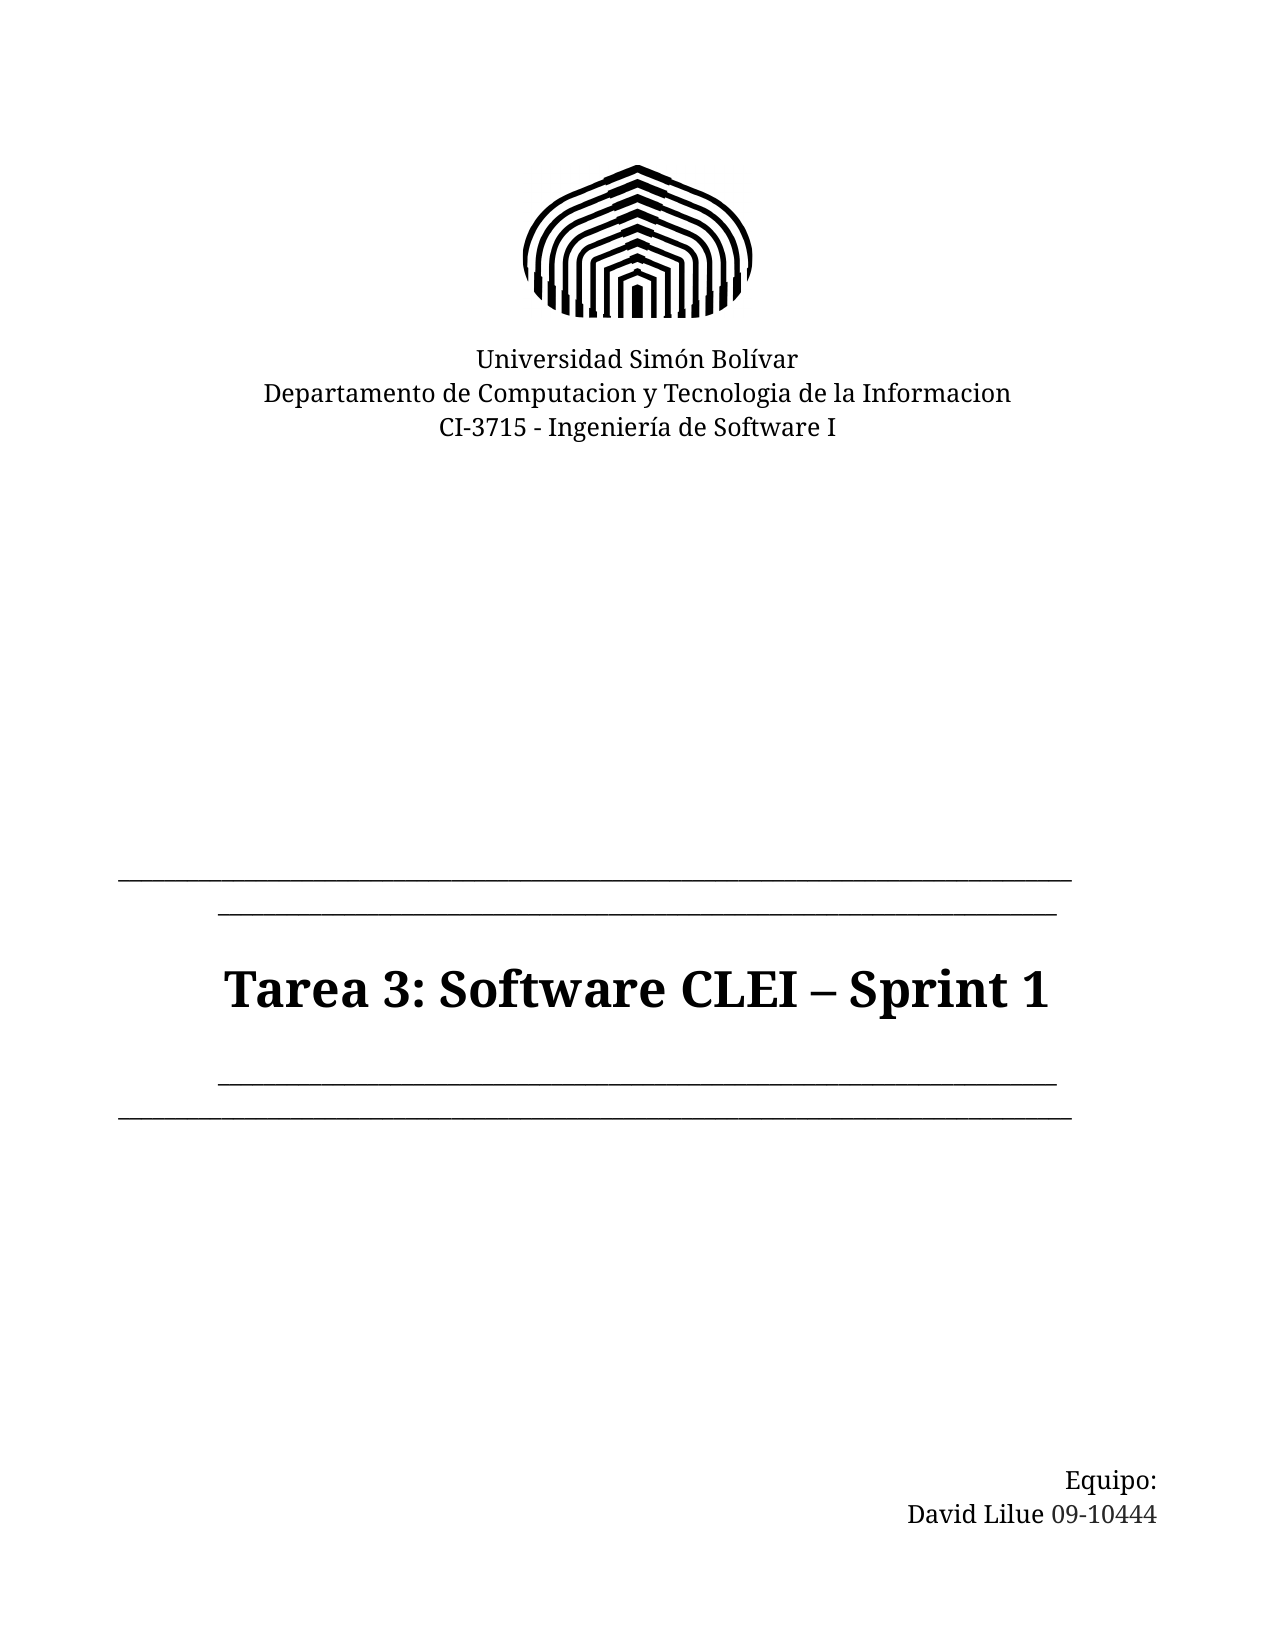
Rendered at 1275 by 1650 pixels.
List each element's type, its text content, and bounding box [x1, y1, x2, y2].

text _________________________________________________________________________ [118, 886, 1157, 919]
text CI-3715 - Ingeniería de Software I [118, 410, 1157, 444]
text ___________________________________________________________________________________ [118, 852, 1157, 886]
picture [522, 165, 753, 318]
text Tarea 3: Software CLEI – Sprint 1 [118, 953, 1157, 1022]
text Departamento de Computacion y Tecnologia de la Informacion [118, 376, 1157, 410]
text ___________________________________________________________________________________ [118, 1089, 1157, 1123]
text David Lilue 09-10444 [118, 1497, 1157, 1531]
text Equipo: [118, 1463, 1157, 1497]
text Universidad Simón Bolívar [118, 342, 1157, 376]
text _________________________________________________________________________ [118, 1056, 1157, 1089]
